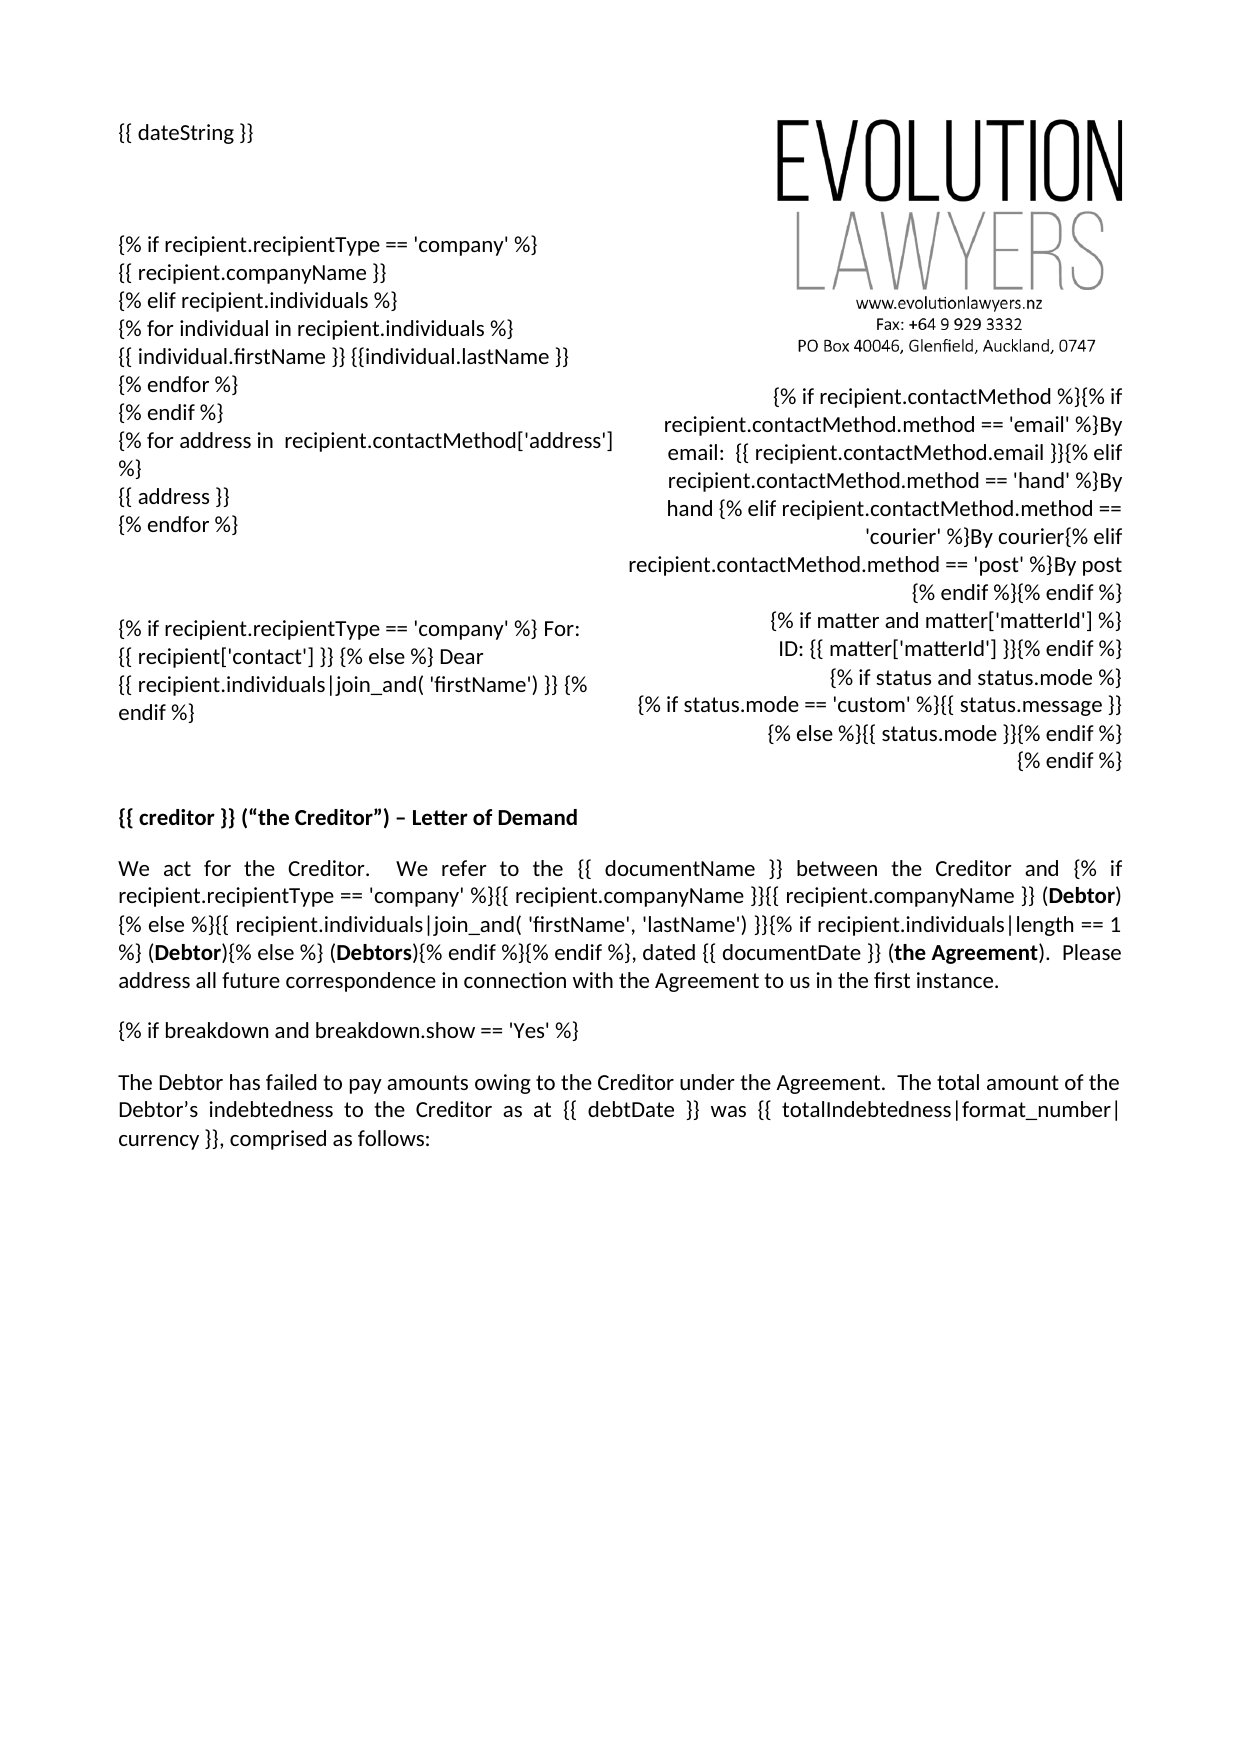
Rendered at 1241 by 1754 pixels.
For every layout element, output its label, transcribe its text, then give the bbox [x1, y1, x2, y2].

subtitle {{ creditor }} (“the Creditor”) – Letter of Demand [118, 803, 1122, 831]
text The Debtor has failed to pay amounts owing to the Creditor under the Agreement. The total amount of the Debtor’s indebtedness to the Creditor as at {{ debtDate }} was {{ totalIndebtedness|format_number|currency }}, comprised as follows: [118, 1068, 1122, 1152]
table_header {{ dateString }} {% if recipient.recipientType == 'company' %} {{ recipient.companyName }} {% elif recipient.individuals %} {% for individual in recipient.individuals %} {{ individual.firstName }} {{individual.lastName }} {% endfor %} {% endif %} {% for address in recipient.contactMethod['address'] %} {{ address }} {% endfor %} [118, 118, 620, 566]
table_header {% if recipient.contactMethod %}{% if recipient.contactMethod.method == 'email' %}By email: {{ recipient.contactMethod.email }}{% elif recipient.contactMethod.method == 'hand' %}By hand {% elif recipient.contactMethod.method == 'courier' %}By courier{% elif recipient.contactMethod.method == 'post' %}By post {% endif %}{% endif %} {% if matter and matter['matterId'] %} ID: {{ matter['matterId'] }}{% endif %} {% if status and status.mode %} {% if status.mode == 'custom' %}{{ status.message }}{% else %}{{ status.mode }}{% endif %} {% endif %} [620, 118, 1122, 775]
table_cell {% if recipient.recipientType == 'company' %} For: {{ recipient['contact'] }} {% else %} Dear {{ recipient.individuals|join_and( 'firstName') }} {% endif %} [118, 566, 620, 775]
text We act for the Creditor. We refer to the {{ documentName }} between the Creditor and {% if recipient.recipientType == 'company' %}{{ recipient.companyName }}{{ recipient.companyName }} (Debtor){% else %}{{ recipient.individuals|join_and( 'firstName', 'lastName') }}{% if recipient.individuals|length == 1 %} (Debtor){% else %} (Debtors){% endif %}{% endif %}, dated {{ documentDate }} (the Agreement). Please address all future correspondence in connection with the Agreement to us in the first instance. [118, 854, 1122, 994]
text {% if breakdown and breakdown.show == 'Yes' %} [118, 1017, 1122, 1045]
picture [776, 118, 1123, 355]
